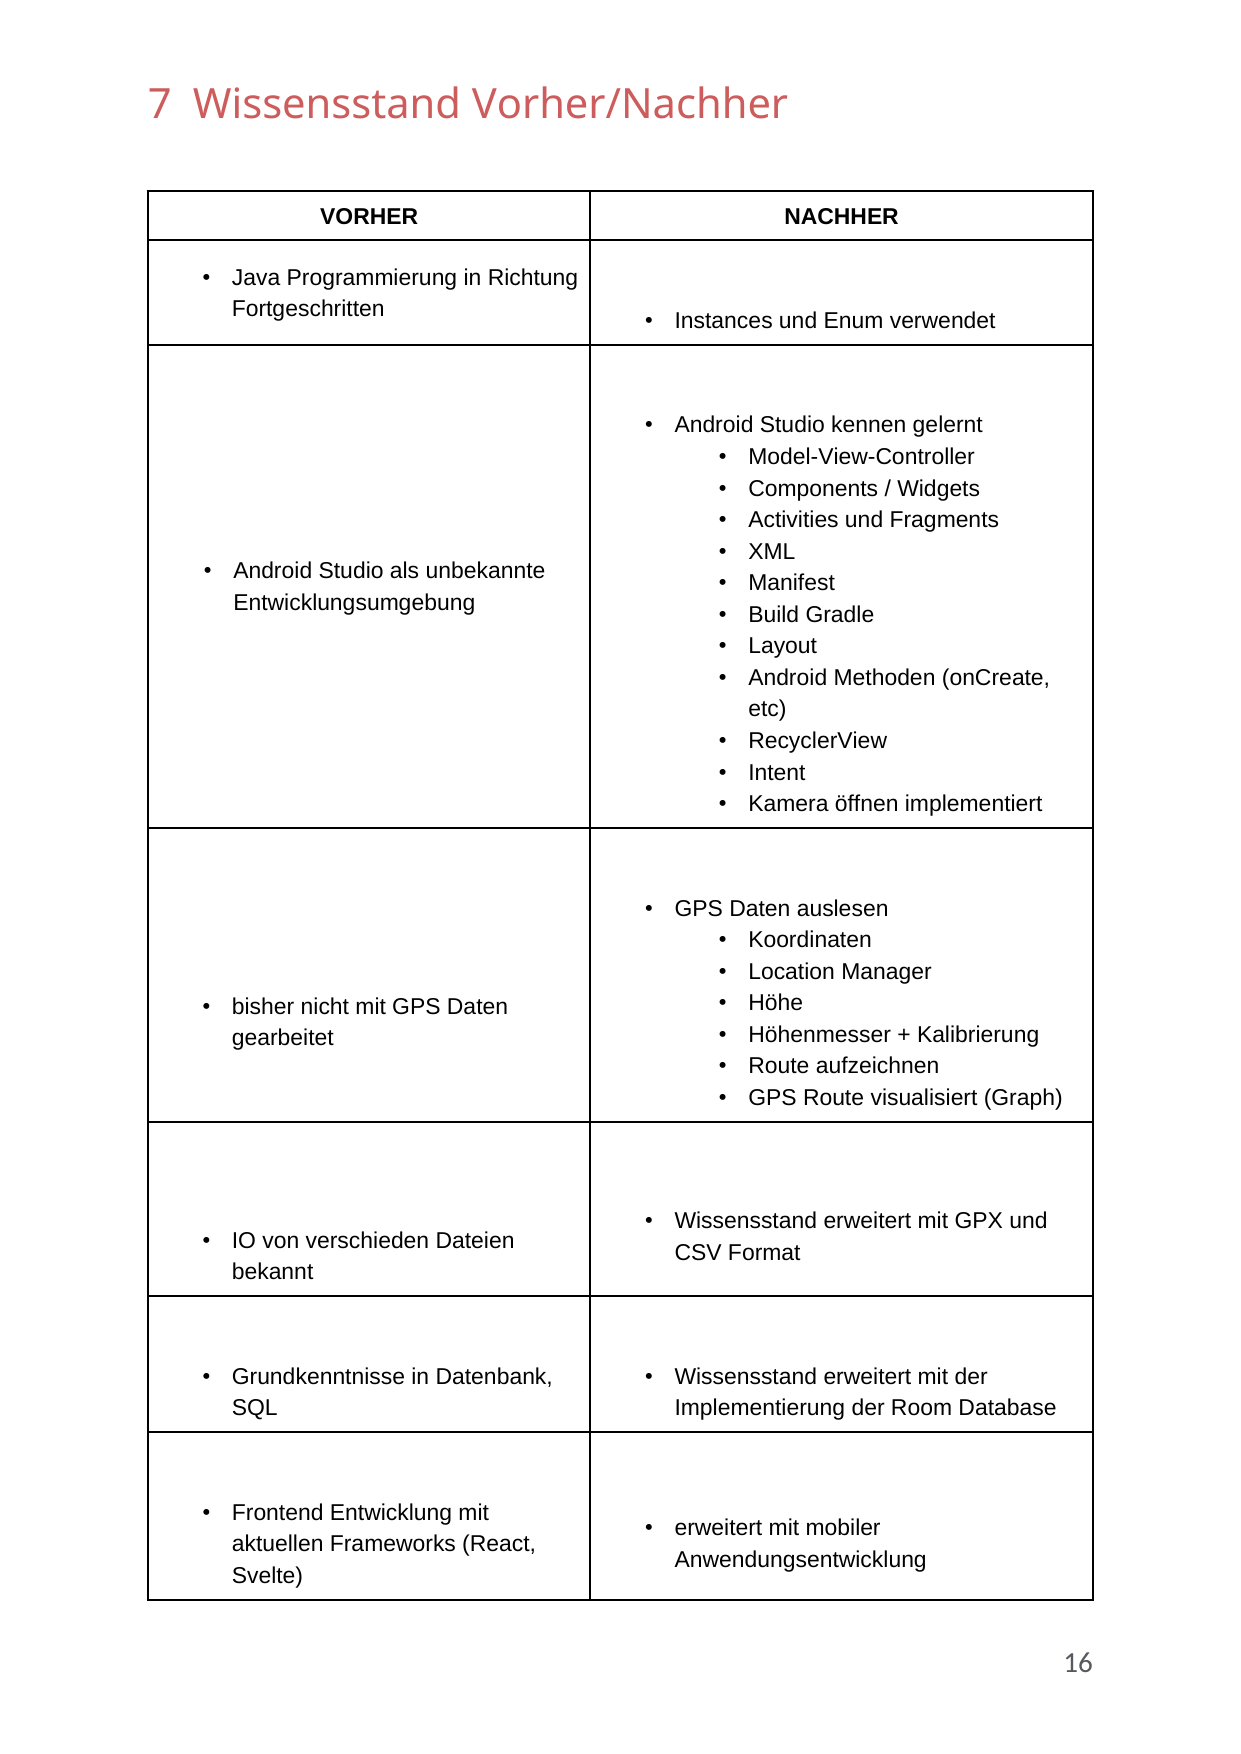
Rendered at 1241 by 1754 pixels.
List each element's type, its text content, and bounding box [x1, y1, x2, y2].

table_cell Android Studio als unbekannte Entwicklungsumgebung [149, 346, 589, 827]
subtitle Wissensstand Vorher/Nachher [148, 74, 1093, 131]
table_cell erweitert mit mobiler Anwendungsentwicklung [591, 1433, 1092, 1598]
table_cell Android Studio kennen gelernt Model-View-Controller Components / Widgets Activities und Fragments XML Manifest Build Gradle Layout Android Methoden (onCreate, etc) RecyclerView Intent Kamera öffnen implementiert [591, 346, 1092, 827]
table_cell Wissensstand erweitert mit GPX und CSV Format [591, 1123, 1092, 1295]
table_header NACHHER [591, 192, 1092, 239]
table_cell bisher nicht mit GPS Daten gearbeitet [149, 829, 589, 1121]
table_cell Instances und Enum verwendet [591, 241, 1092, 344]
table_cell Grundkenntnisse in Datenbank, SQL [149, 1297, 589, 1431]
table_cell Wissensstand erweitert mit der Implementierung der Room Database [591, 1297, 1092, 1431]
table_header VORHER [149, 192, 589, 239]
table_cell IO von verschieden Dateien bekannt [149, 1123, 589, 1295]
table_cell Frontend Entwicklung mit aktuellen Frameworks (React, Svelte) [149, 1433, 589, 1598]
table_cell Java Programmierung in Richtung Fortgeschritten [149, 241, 589, 344]
table_cell GPS Daten auslesen Koordinaten Location Manager Höhe Höhenmesser + Kalibrierung Route aufzeichnen GPS Route visualisiert (Graph) [591, 829, 1092, 1121]
